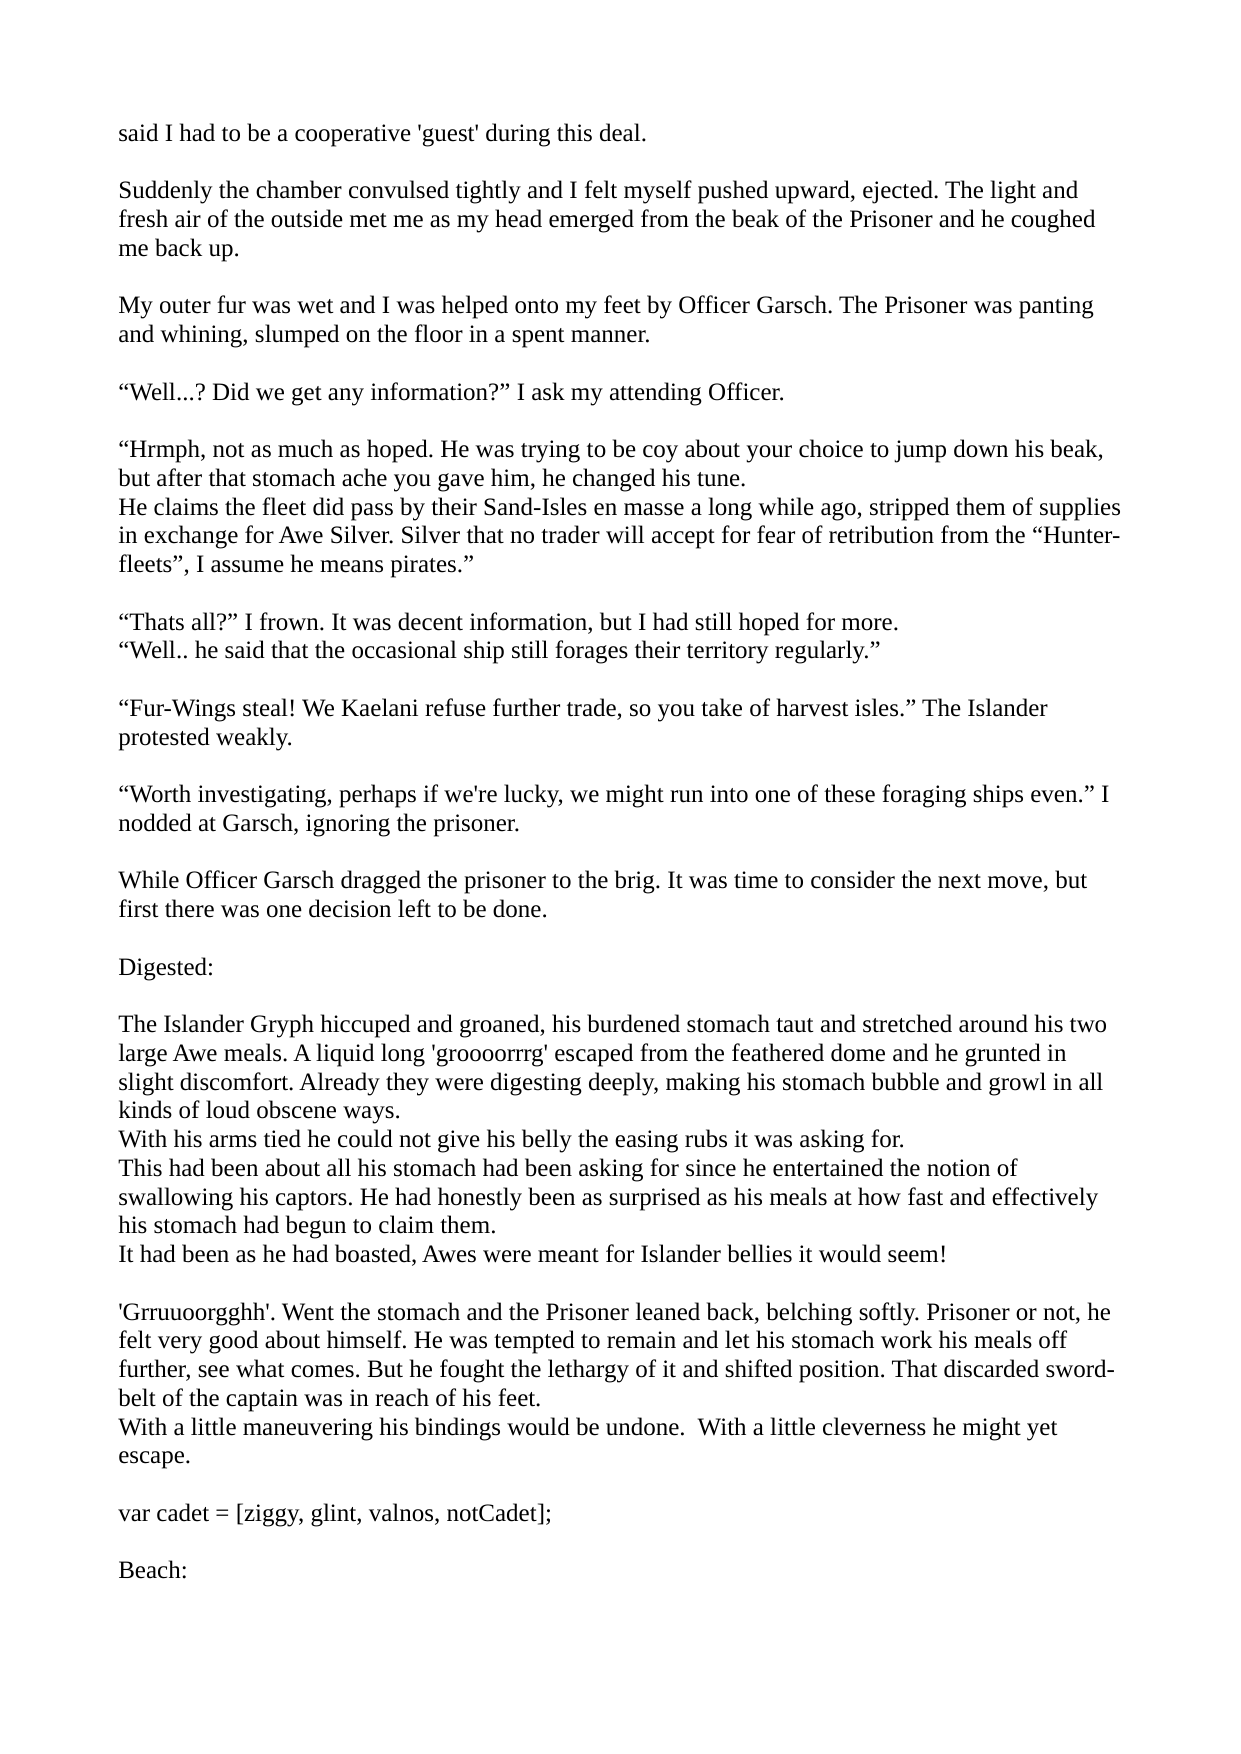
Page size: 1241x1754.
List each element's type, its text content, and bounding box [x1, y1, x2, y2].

text “Fur-Wings steal! We Kaelani refuse further trade, so you take of harvest isles.” The Islander protested weakly. [118, 693, 1122, 751]
text Suddenly the chamber convulsed tightly and I felt myself pushed upward, ejected. The light and fresh air of the outside met me as my head emerged from the beak of the Prisoner and he coughed me back up. [118, 176, 1122, 262]
text With his arms tied he could not give his belly the easing rubs it was asking for. [118, 1124, 1122, 1153]
text “Well...? Did we get any information?” I ask my attending Officer. [118, 377, 1122, 406]
text This had been about all his stomach had been asking for since he entertained the notion of swallowing his captors. He had honestly been as surprised as his meals at how fast and effectively his stomach had begun to claim them. [118, 1153, 1122, 1239]
text Digested: [118, 952, 1122, 981]
text “Worth investigating, perhaps if we're lucky, we might run into one of these foraging ships even.” I nodded at Garsch, ignoring the prisoner. [118, 779, 1122, 837]
text With a little maneuvering his bindings would be undone. With a little cleverness he might yet escape. [118, 1412, 1122, 1469]
text It had been as he had boasted, Awes were meant for Islander bellies it would seem! [118, 1239, 1122, 1268]
text 'Grruuoorgghh'. Went the stomach and the Prisoner leaned back, belching softly. Prisoner or not, he felt very good about himself. He was tempted to remain and let his stomach work his meals off further, see what comes. But he fought the lethargy of it and shifted position. That discarded sword-belt of the captain was in reach of his feet. [118, 1297, 1122, 1412]
text My outer fur was wet and I was helped onto my feet by Officer Garsch. The Prisoner was panting and whining, slumped on the floor in a spent manner. [118, 291, 1122, 348]
text Beach: [118, 1556, 1122, 1584]
text “Thats all?” I frown. It was decent information, but I had still hoped for more. [118, 607, 1122, 636]
text While Officer Garsch dragged the prisoner to the brig. It was time to consider the next move, but first there was one decision left to be done. [118, 866, 1122, 923]
text “Well.. he said that the occasional ship still forages their territory regularly.” [118, 636, 1122, 664]
text said I had to be a cooperative 'guest' during this deal. [118, 118, 1122, 147]
text “Hrmph, not as much as hoped. He was trying to be coy about your choice to jump down his beak, but after that stomach ache you gave him, he changed his tune. He claims the fleet did pass by their Sand-Isles en masse a long while ago, stripped them of supplies in exchange for Awe Silver. Silver that no trader will accept for fear of retribution from the “Hunter-fleets”, I assume he means pirates.” [118, 434, 1122, 578]
text var cadet = [ziggy, glint, valnos, notCadet]; [118, 1498, 1122, 1527]
text The Islander Gryph hiccuped and groaned, his burdened stomach taut and stretched around his two large Awe meals. A liquid long 'groooorrrg' escaped from the feathered dome and he grunted in slight discomfort. Already they were digesting deeply, making his stomach bubble and growl in all kinds of loud obscene ways. [118, 1009, 1122, 1124]
